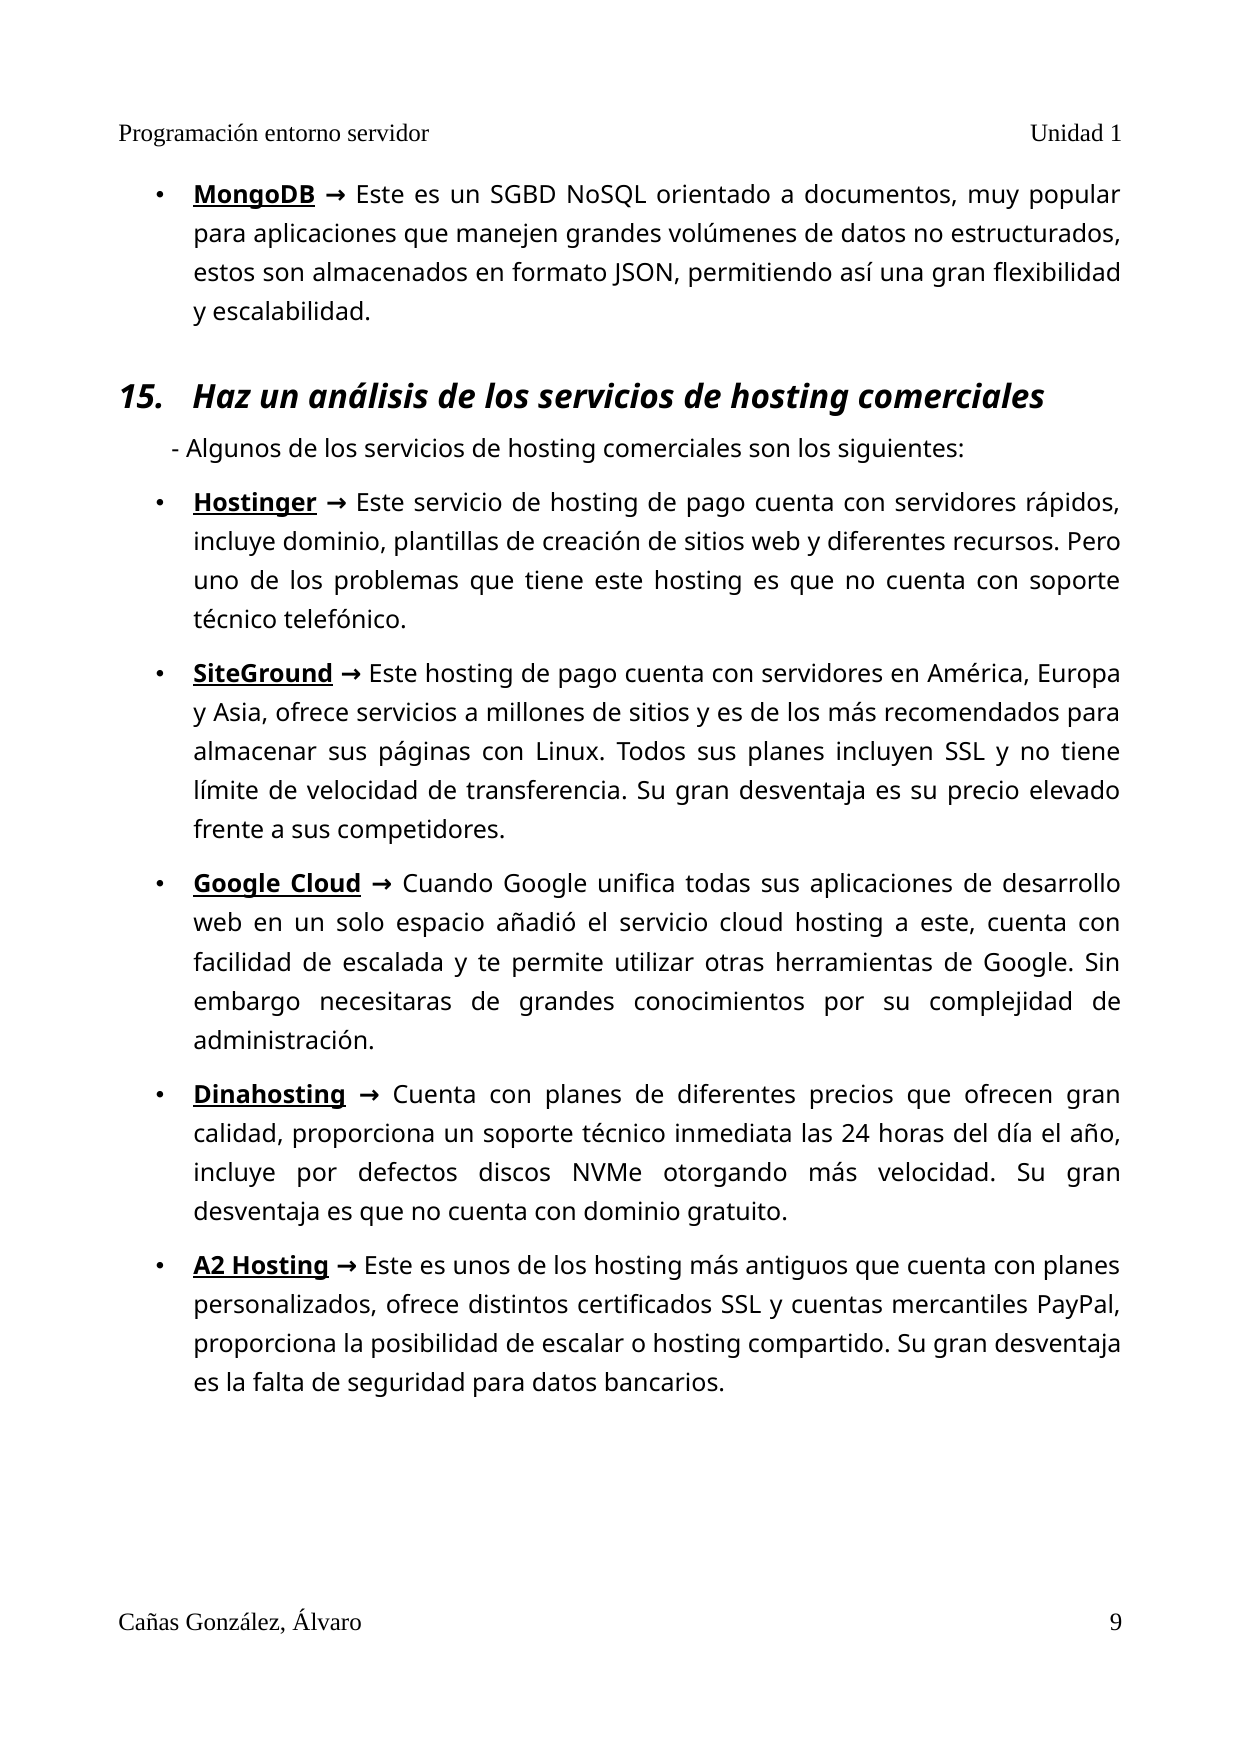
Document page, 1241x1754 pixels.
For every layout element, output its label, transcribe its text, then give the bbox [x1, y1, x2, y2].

list Dinahosting → Cuenta con planes de diferentes precios que ofrecen gran calidad, proporciona un soporte técnico inmediata las 24 horas del día el año, incluye por defectos discos NVMe otorgando más velocidad. Su gran desventaja es que no cuenta con dominio gratuito. [156, 1076, 1122, 1228]
list Google Cloud → Cuando Google unifica todas sus aplicaciones de desarrollo web en un solo espacio añadió el servicio cloud hosting a este, cuenta con facilidad de escalada y te permite utilizar otras herramientas de Google. Sin embargo necesitaras de grandes conocimientos por su complejidad de administración. [156, 866, 1122, 1057]
text - Algunos de los servicios de hosting comerciales son los siguientes: [118, 431, 1122, 464]
subtitle Haz un análisis de los servicios de hosting comerciales [118, 373, 1122, 418]
list Hostinger → Este servicio de hosting de pago cuenta con servidores rápidos, incluye dominio, plantillas de creación de sitios web y diferentes recursos. Pero uno de los problemas que tiene este hosting es que no cuenta con soporte técnico telefónico. [156, 484, 1122, 636]
list A2 Hosting → Este es unos de los hosting más antiguos que cuenta con planes personalizados, ofrece distintos certificados SSL y cuentas mercantiles PayPal, proporciona la posibilidad de escalar o hosting compartido. Su gran desventaja es la falta de seguridad para datos bancarios. [156, 1248, 1122, 1399]
list MongoDB → Este es un SGBD NoSQL orientado a documentos, muy popular para aplicaciones que manejen grandes volúmenes de datos no estructurados, estos son almacenados en formato JSON, permitiendo así una gran flexibilidad y escalabilidad. [156, 176, 1122, 328]
list SiteGround → Este hosting de pago cuenta con servidores en América, Europa y Asia, ofrece servicios a millones de sitios y es de los más recomendados para almacenar sus páginas con Linux. Todos sus planes incluyen SSL y no tiene límite de velocidad de transferencia. Su gran desventaja es su precio elevado frente a sus competidores. [156, 656, 1122, 846]
